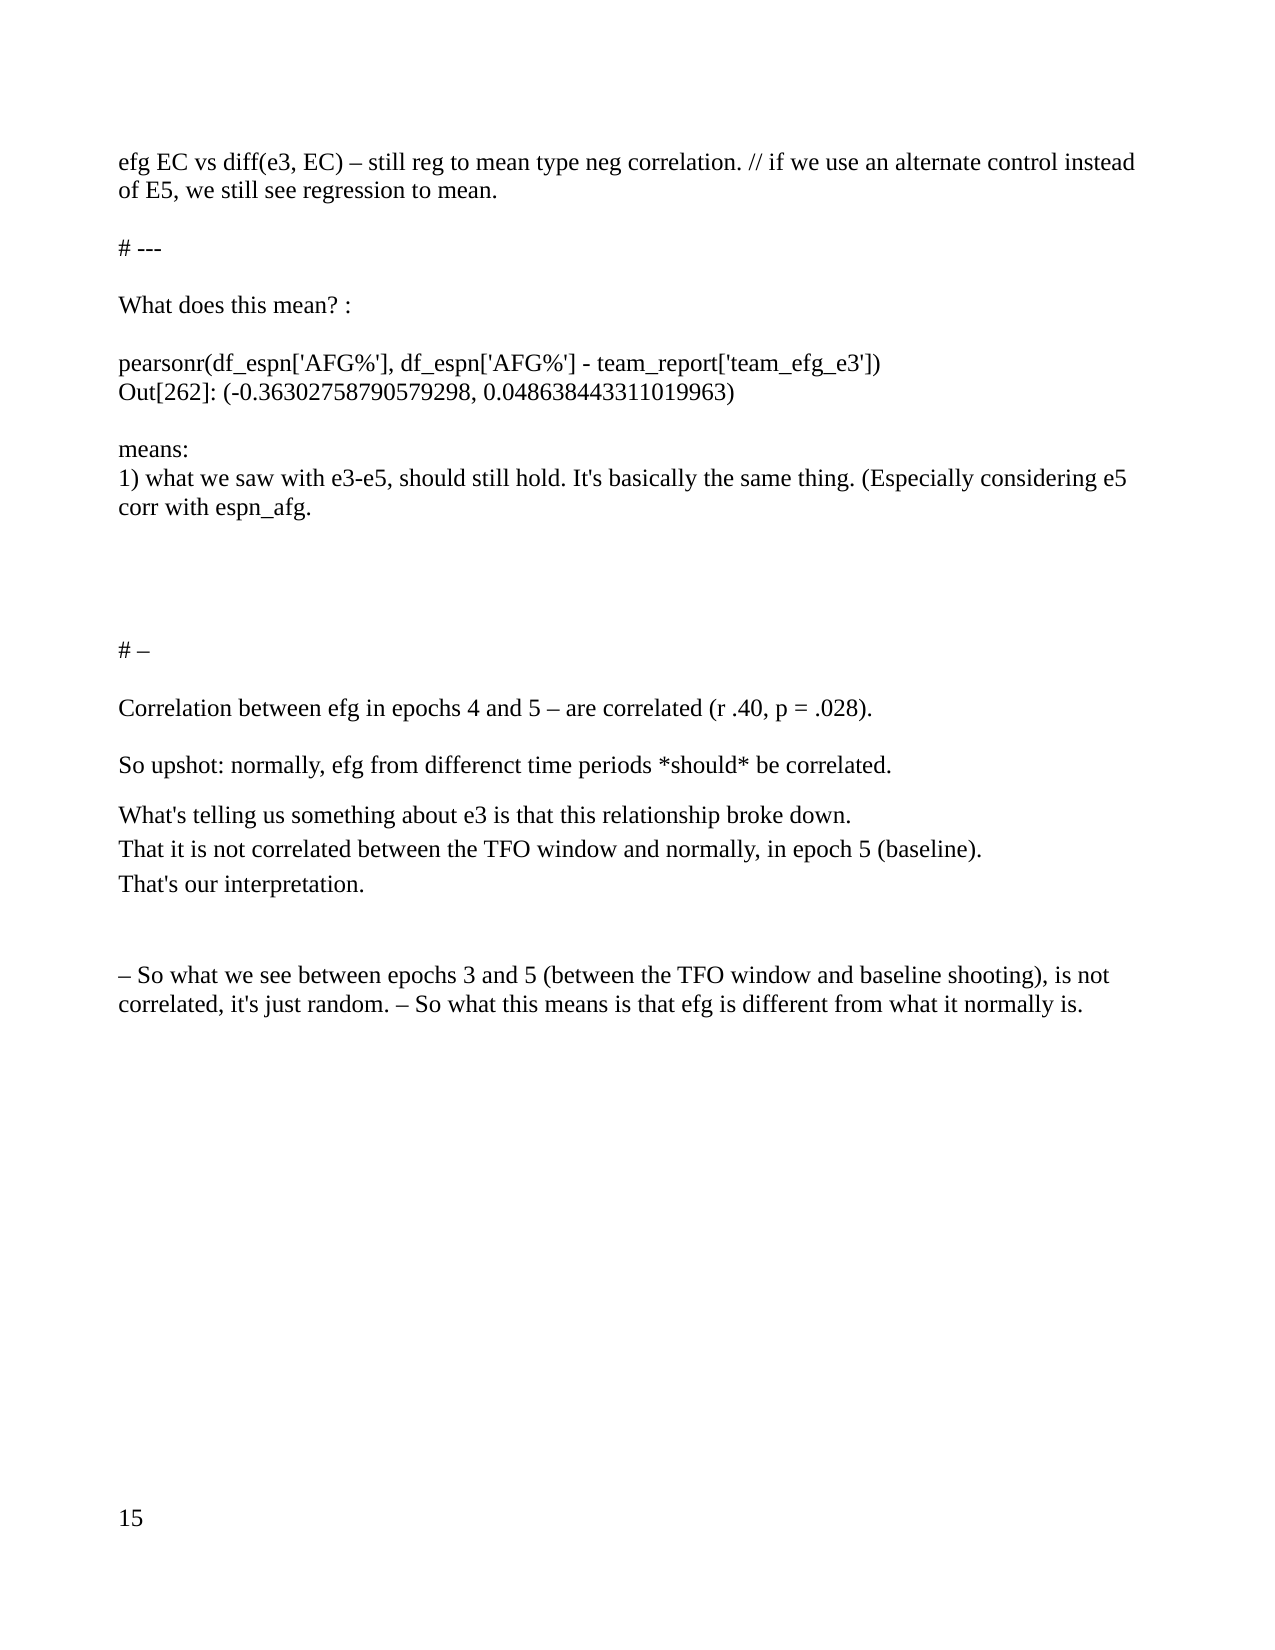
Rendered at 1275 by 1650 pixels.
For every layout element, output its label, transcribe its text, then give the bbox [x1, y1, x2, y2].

text Correlation between efg in epochs 4 and 5 – are correlated (r .40, p = .028). [118, 693, 1157, 722]
text What does this mean? : [118, 291, 1157, 319]
text That it is not correlated between the TFO window and normally, in epoch 5 (baseline). [118, 834, 1157, 863]
text – So what we see between epochs 3 and 5 (between the TFO window and baseline shooting), is not correlated, it's just random. – So what this means is that efg is different from what it normally is. [118, 961, 1157, 1018]
text # --- [118, 233, 1157, 262]
text Out[262]: (-0.36302758790579298, 0.048638443311019963) [118, 377, 1157, 406]
text What's telling us something about e3 is that this relationship broke down. [118, 800, 1157, 828]
text efg EC vs diff(e3, EC) – still reg to mean type neg correlation. // if we use an alternate control instead of E5, we still see regression to mean. [118, 147, 1157, 204]
text So upshot: normally, efg from differenct time periods *should* be correlated. [118, 751, 1157, 779]
text 1) what we saw with e3-e5, should still hold. It's basically the same thing. (Especially considering e5 corr with espn_afg. [118, 463, 1157, 521]
text means: [118, 434, 1157, 463]
text # – [118, 636, 1157, 664]
text That's our interpretation. [118, 869, 1157, 897]
text pearsonr(df_espn['AFG%'], df_espn['AFG%'] - team_report['team_efg_e3']) [118, 348, 1157, 377]
